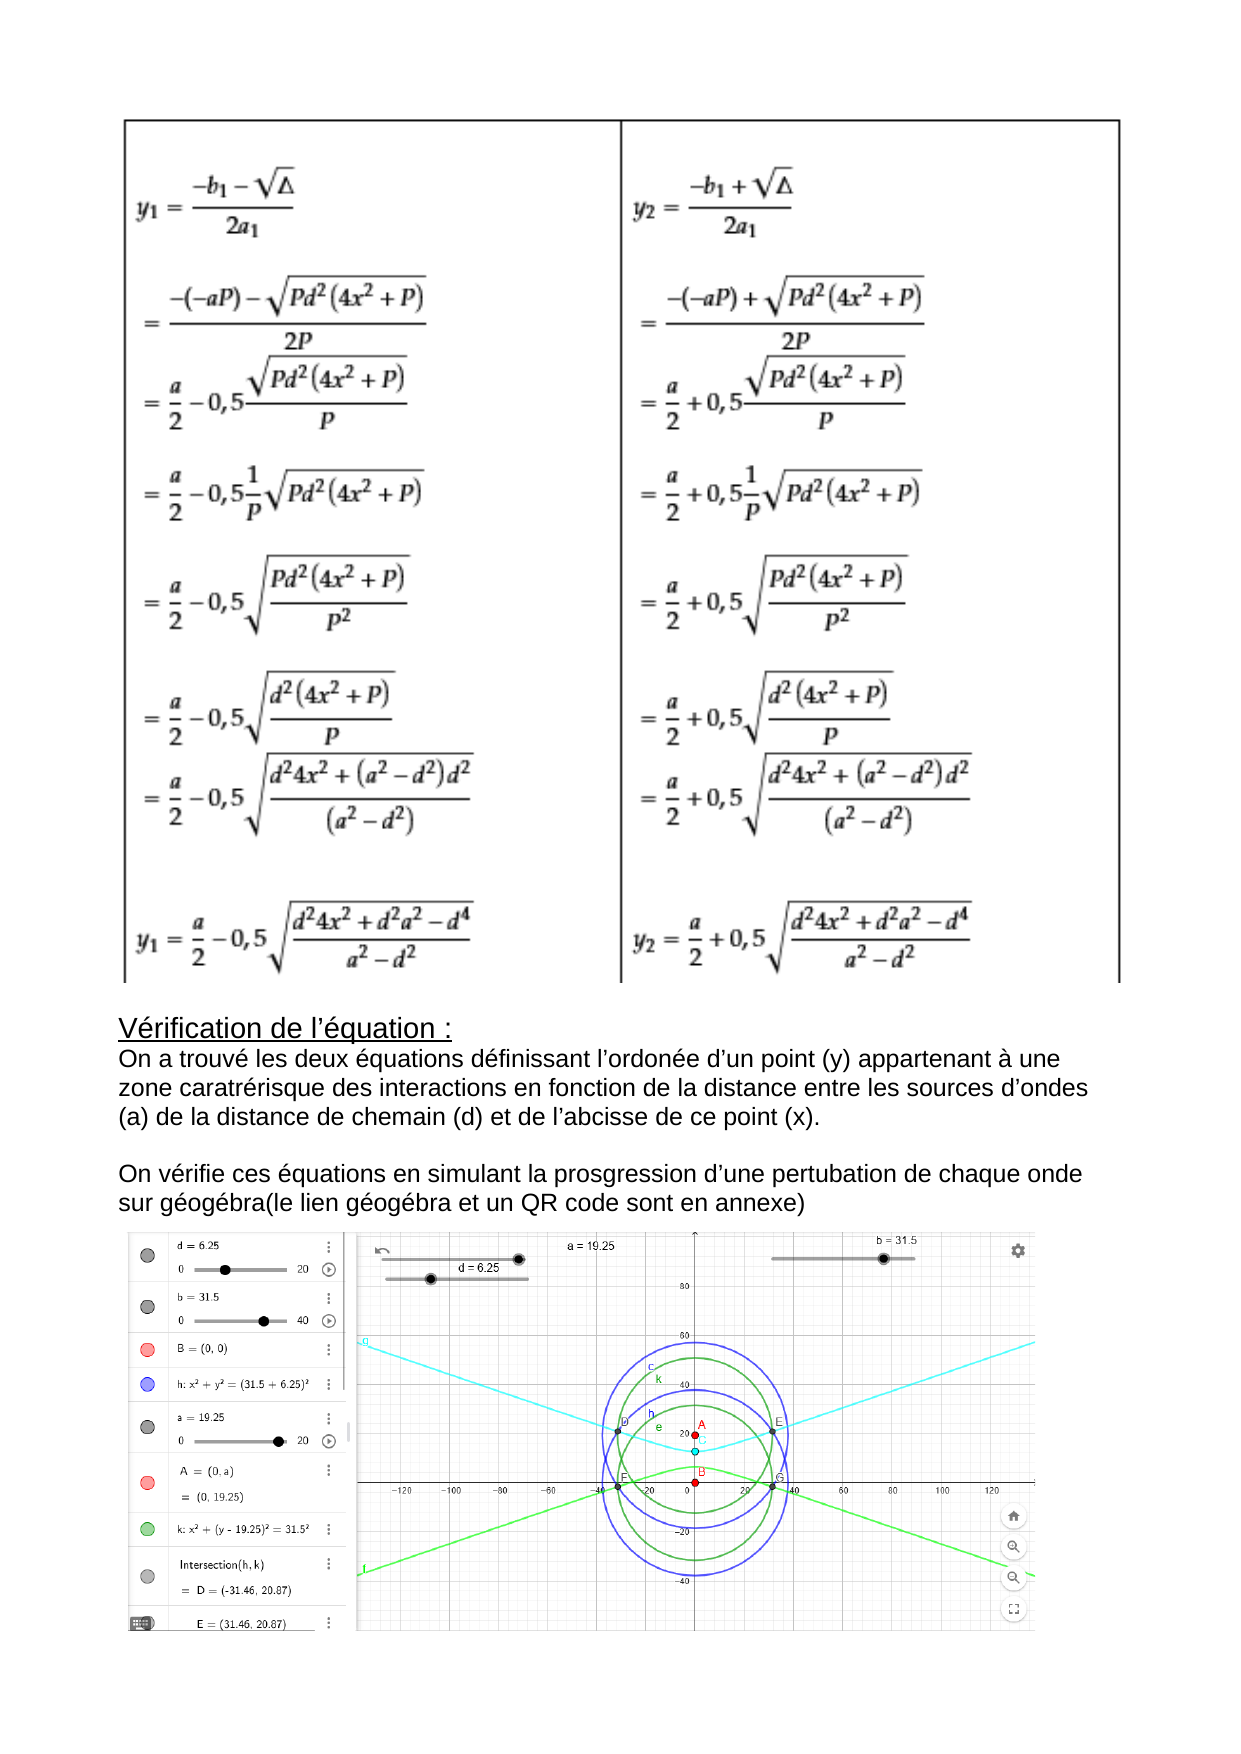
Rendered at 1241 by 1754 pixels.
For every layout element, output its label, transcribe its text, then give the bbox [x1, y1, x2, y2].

text On a trouvé les deux équations définissant l’ordonée d’un point (y) appartenant à une zone caratrérisque des interactions en fonction de la distance entre les sources d’ondes (a) de la distance de chemain (d) et de l’abcisse de ce point (x). [118, 1044, 1122, 1131]
picture [113, 118, 1134, 983]
picture [126, 1232, 1036, 1631]
text Vérification de l’équation : [118, 1011, 1122, 1044]
text On vérifie ces équations en simulant la prosgression d’une pertubation de chaque onde sur géogébra(le lien géogébra et un QR code sont en annexe) [118, 1159, 1122, 1217]
